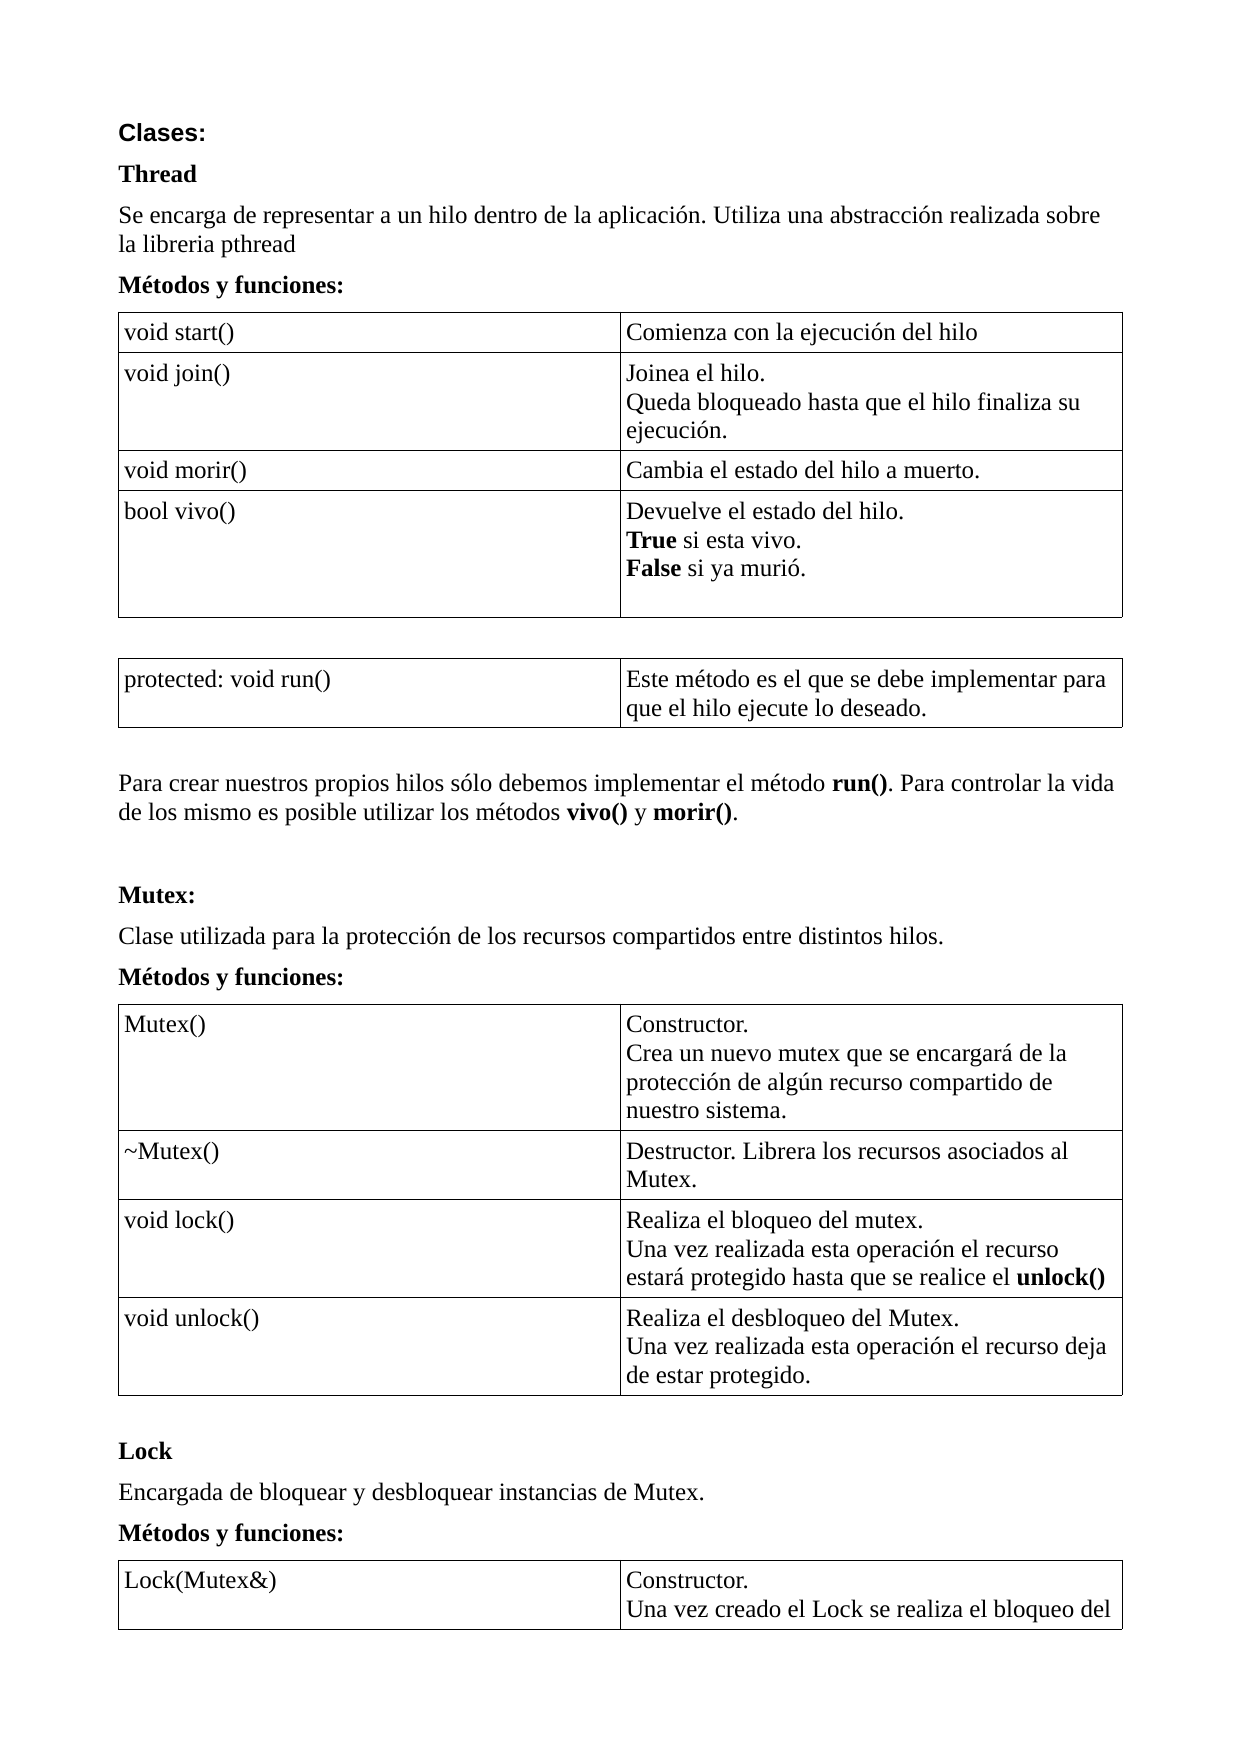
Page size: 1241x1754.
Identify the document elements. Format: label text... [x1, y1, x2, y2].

text Lock [118, 1436, 1122, 1465]
table_cell void join() [119, 353, 620, 450]
table_cell Realiza el desbloqueo del Mutex. Una vez realizada esta operación el recurso deja de estar protegido. [621, 1298, 1122, 1395]
table_cell ~Mutex() [119, 1131, 620, 1199]
table_header Este método es el que se debe implementar para que el hilo ejecute lo deseado. [621, 659, 1122, 727]
table_cell Destructor. Librera los recursos asociados al Mutex. [621, 1131, 1122, 1199]
text Métodos y funciones: [118, 1518, 1122, 1547]
table_cell void morir() [119, 451, 620, 490]
table_header Constructor. Crea un nuevo mutex que se encargará de la protección de algún recurso compartido de nuestro sistema. [621, 1005, 1122, 1130]
table_cell void lock() [119, 1200, 620, 1297]
table_header Lock(Mutex&) [119, 1561, 620, 1629]
text Encargada de bloquear y desbloquear instancias de Mutex. [118, 1477, 1122, 1506]
text Para crear nuestros propios hilos sólo debemos implementar el método run(). Para controlar la vida de los mismo es posible utilizar los métodos vivo() y morir(). [118, 768, 1122, 826]
text Mutex: [118, 880, 1122, 908]
text Se encarga de representar a un hilo dentro de la aplicación. Utiliza una abstracción realizada sobre la libreria pthread [118, 200, 1122, 258]
table_cell bool vivo() [119, 491, 620, 617]
table_cell Devuelve el estado del hilo. True si esta vivo. False si ya murió. [621, 491, 1122, 617]
table_header Comienza con la ejecución del hilo [621, 313, 1122, 352]
table_cell void unlock() [119, 1298, 620, 1395]
subtitle Clases: [118, 118, 1122, 147]
table_cell Joinea el hilo. Queda bloqueado hasta que el hilo finaliza su ejecución. [621, 353, 1122, 450]
table_header protected: void run() [119, 659, 620, 727]
text Métodos y funciones: [118, 270, 1122, 299]
text Thread [118, 159, 1122, 188]
table_cell Cambia el estado del hilo a muerto. [621, 451, 1122, 490]
table_cell Realiza el bloqueo del mutex. Una vez realizada esta operación el recurso estará protegido hasta que se realice el unlock() [621, 1200, 1122, 1297]
table_header void start() [119, 313, 620, 352]
table_header Constructor. Una vez creado el Lock se realiza el bloqueo del [621, 1561, 1122, 1629]
text Métodos y funciones: [118, 962, 1122, 991]
table_header Mutex() [119, 1005, 620, 1130]
text Clase utilizada para la protección de los recursos compartidos entre distintos hilos. [118, 921, 1122, 950]
